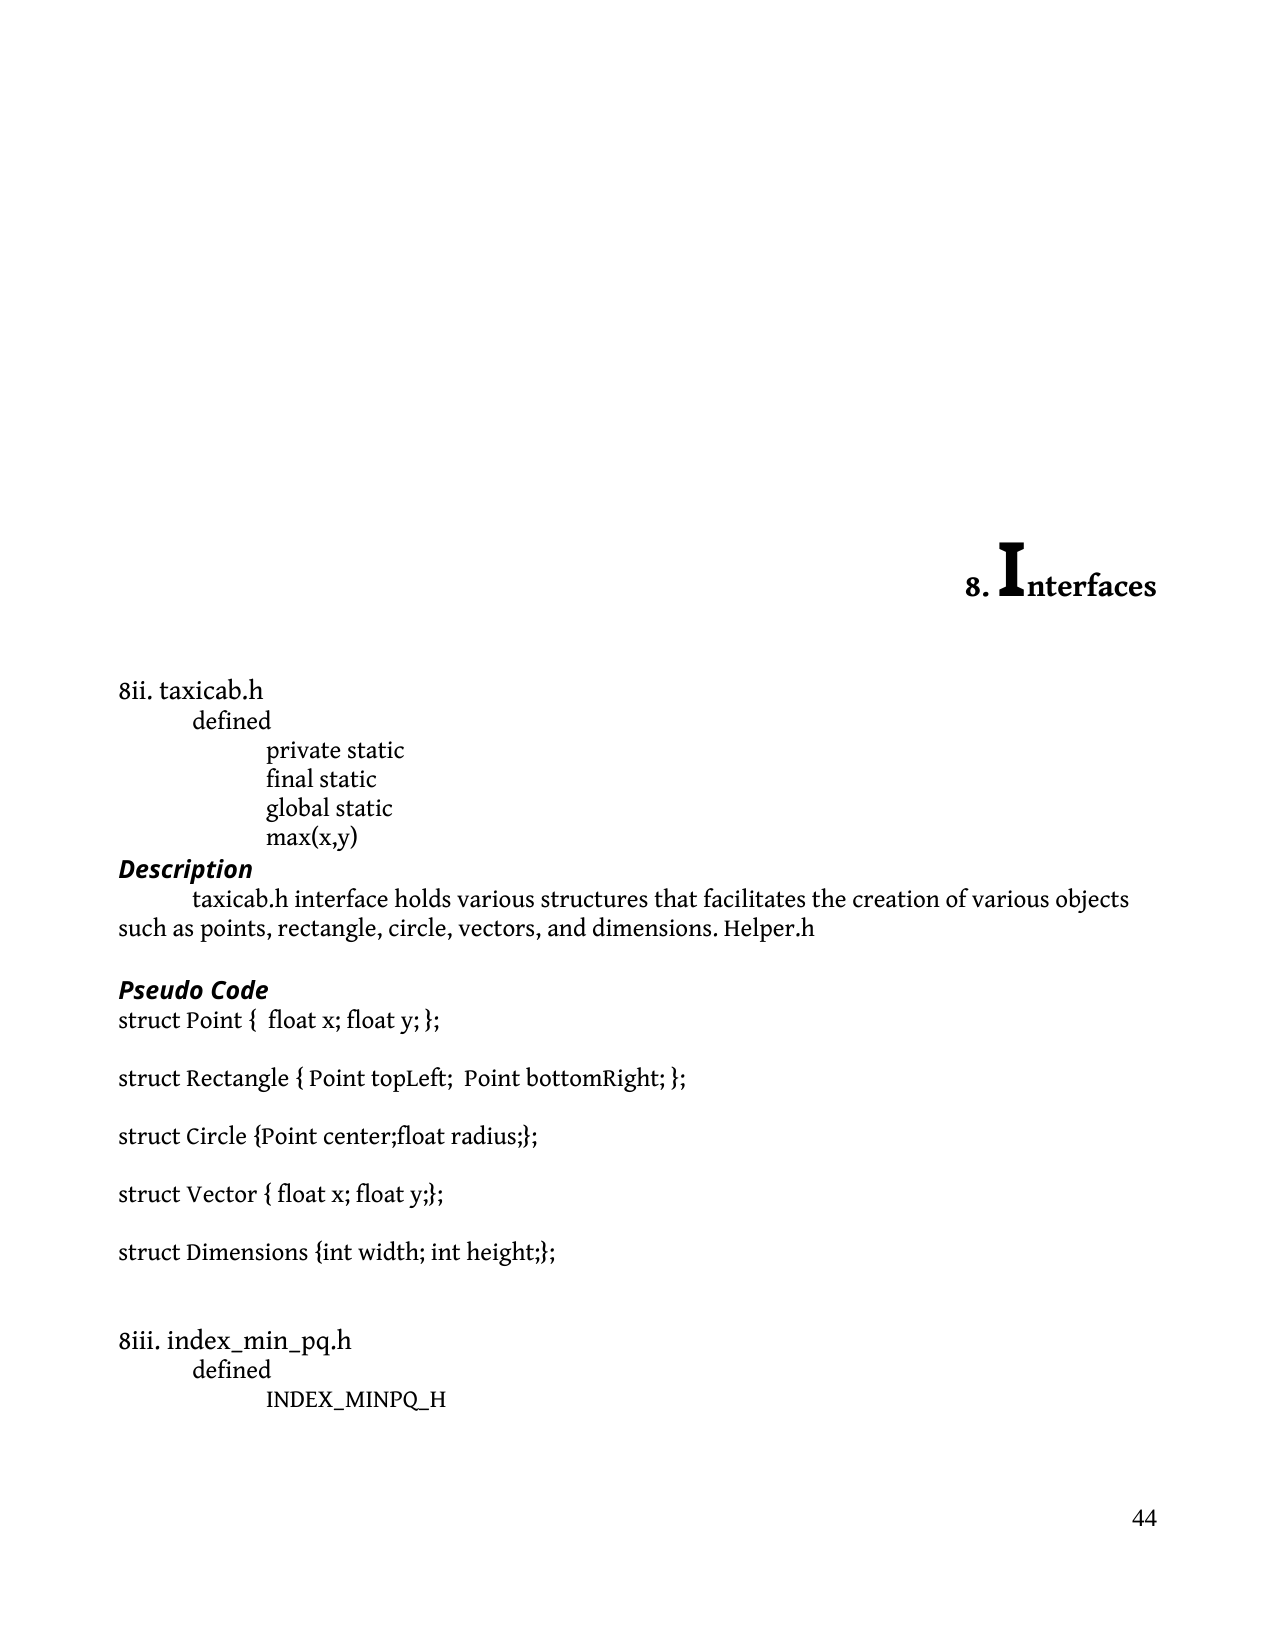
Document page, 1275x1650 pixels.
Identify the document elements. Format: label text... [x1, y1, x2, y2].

text private static [118, 736, 1157, 765]
text INDEX_MINPQ_H [118, 1386, 1157, 1415]
text 8iii. index_min_pq.h [118, 1326, 1157, 1357]
text Pseudo Code [118, 973, 1157, 1007]
text struct Point { float x; float y; }; [118, 1007, 1157, 1036]
text defined [118, 1357, 1157, 1386]
text 8ii. taxicab.h [118, 676, 1157, 707]
text 8. Interfaces [118, 516, 1157, 618]
text struct Circle {Point center;float radius;}; [118, 1123, 1157, 1152]
text defined [118, 707, 1157, 736]
text max(x,y) [118, 823, 1157, 852]
text final static [118, 765, 1157, 794]
text Description [118, 852, 1157, 886]
text struct Dimensions {int width; int height;}; [118, 1239, 1157, 1268]
text struct Vector { float x; float y;}; [118, 1181, 1157, 1210]
text global static [118, 794, 1157, 823]
text taxicab.h interface holds various structures that facilitates the creation of various objects such as points, rectangle, circle, vectors, and dimensions. Helper.h [118, 886, 1157, 944]
text struct Rectangle { Point topLeft; Point bottomRight; }; [118, 1065, 1157, 1094]
